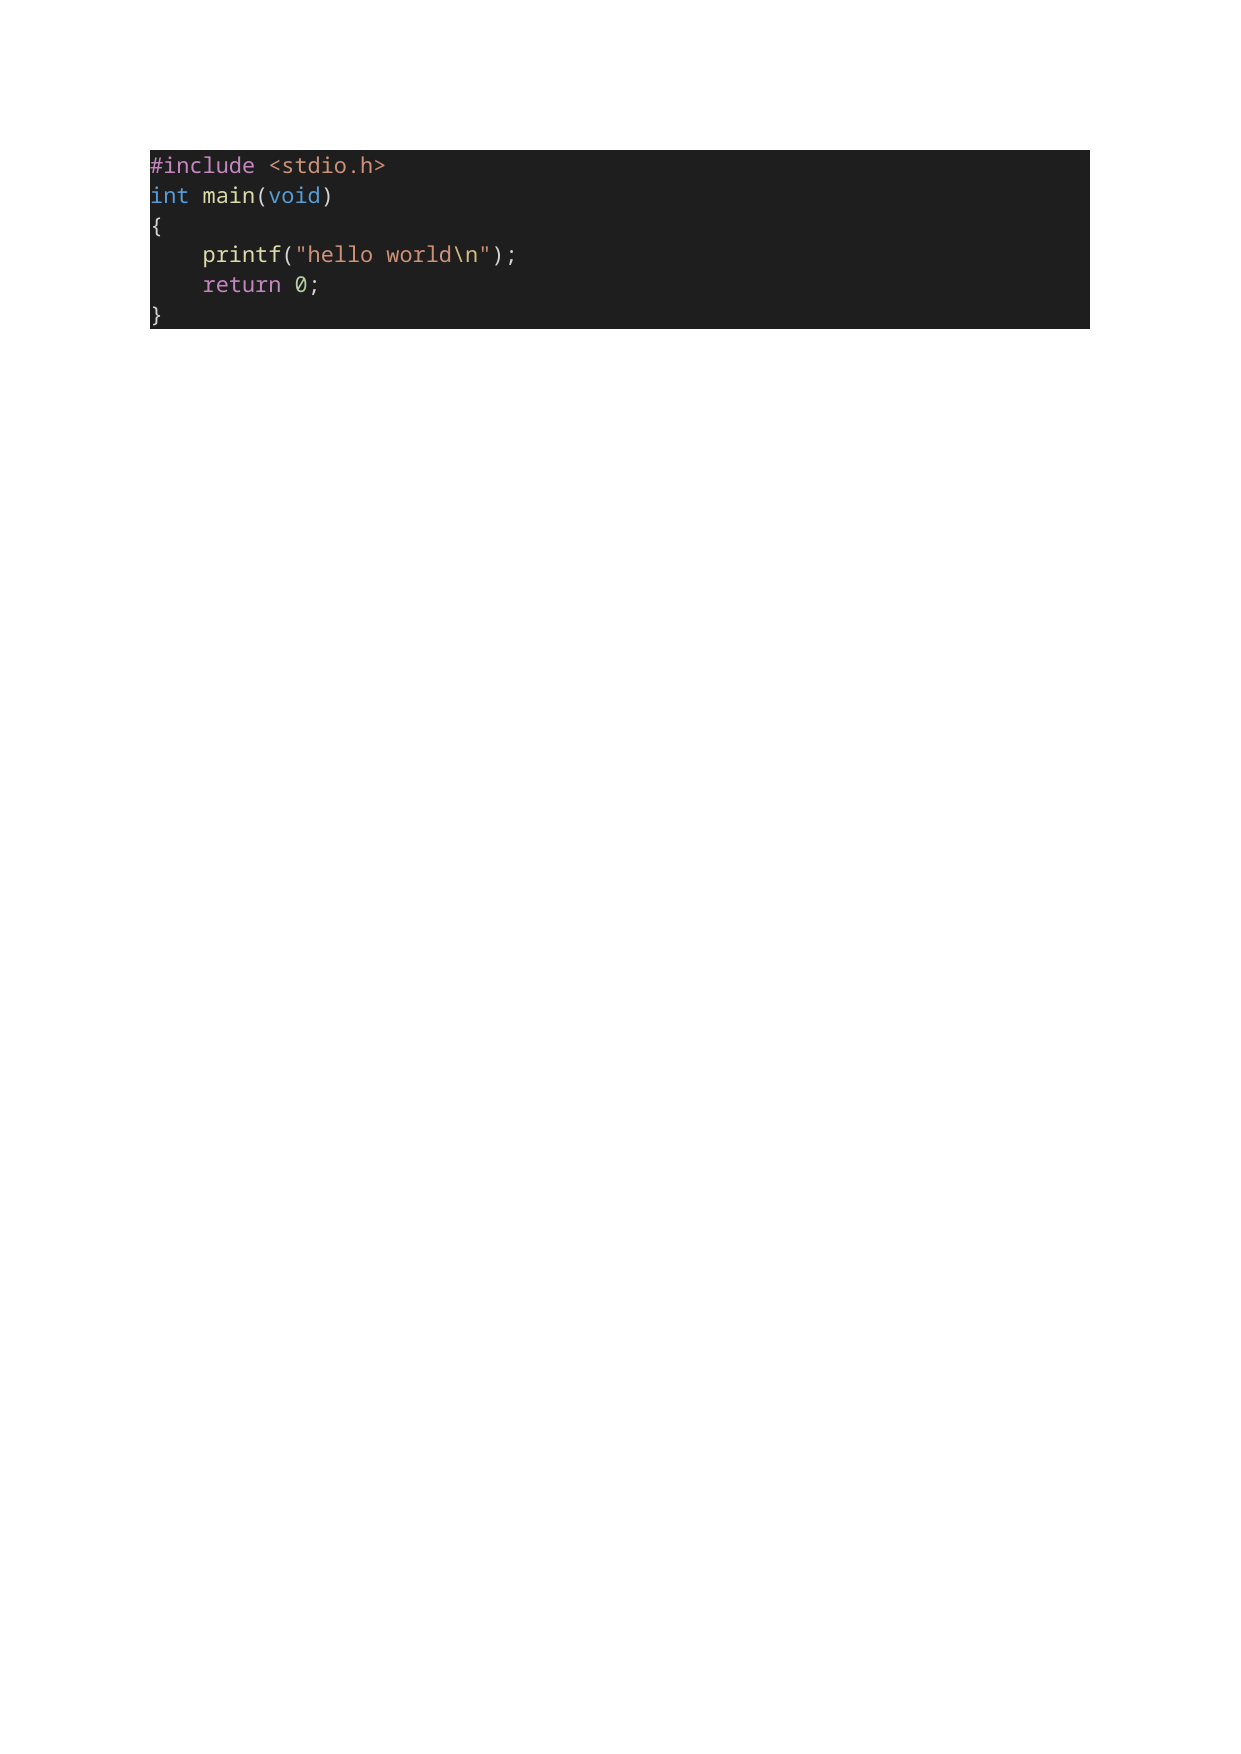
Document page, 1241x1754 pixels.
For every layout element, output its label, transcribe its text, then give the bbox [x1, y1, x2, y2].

text return 0; [150, 269, 1090, 299]
text { [150, 209, 1090, 239]
text int main(void) [150, 180, 1090, 209]
text } [150, 299, 1090, 329]
text #include <stdio.h> [150, 150, 1090, 180]
text printf("hello world\n"); [150, 239, 1090, 269]
